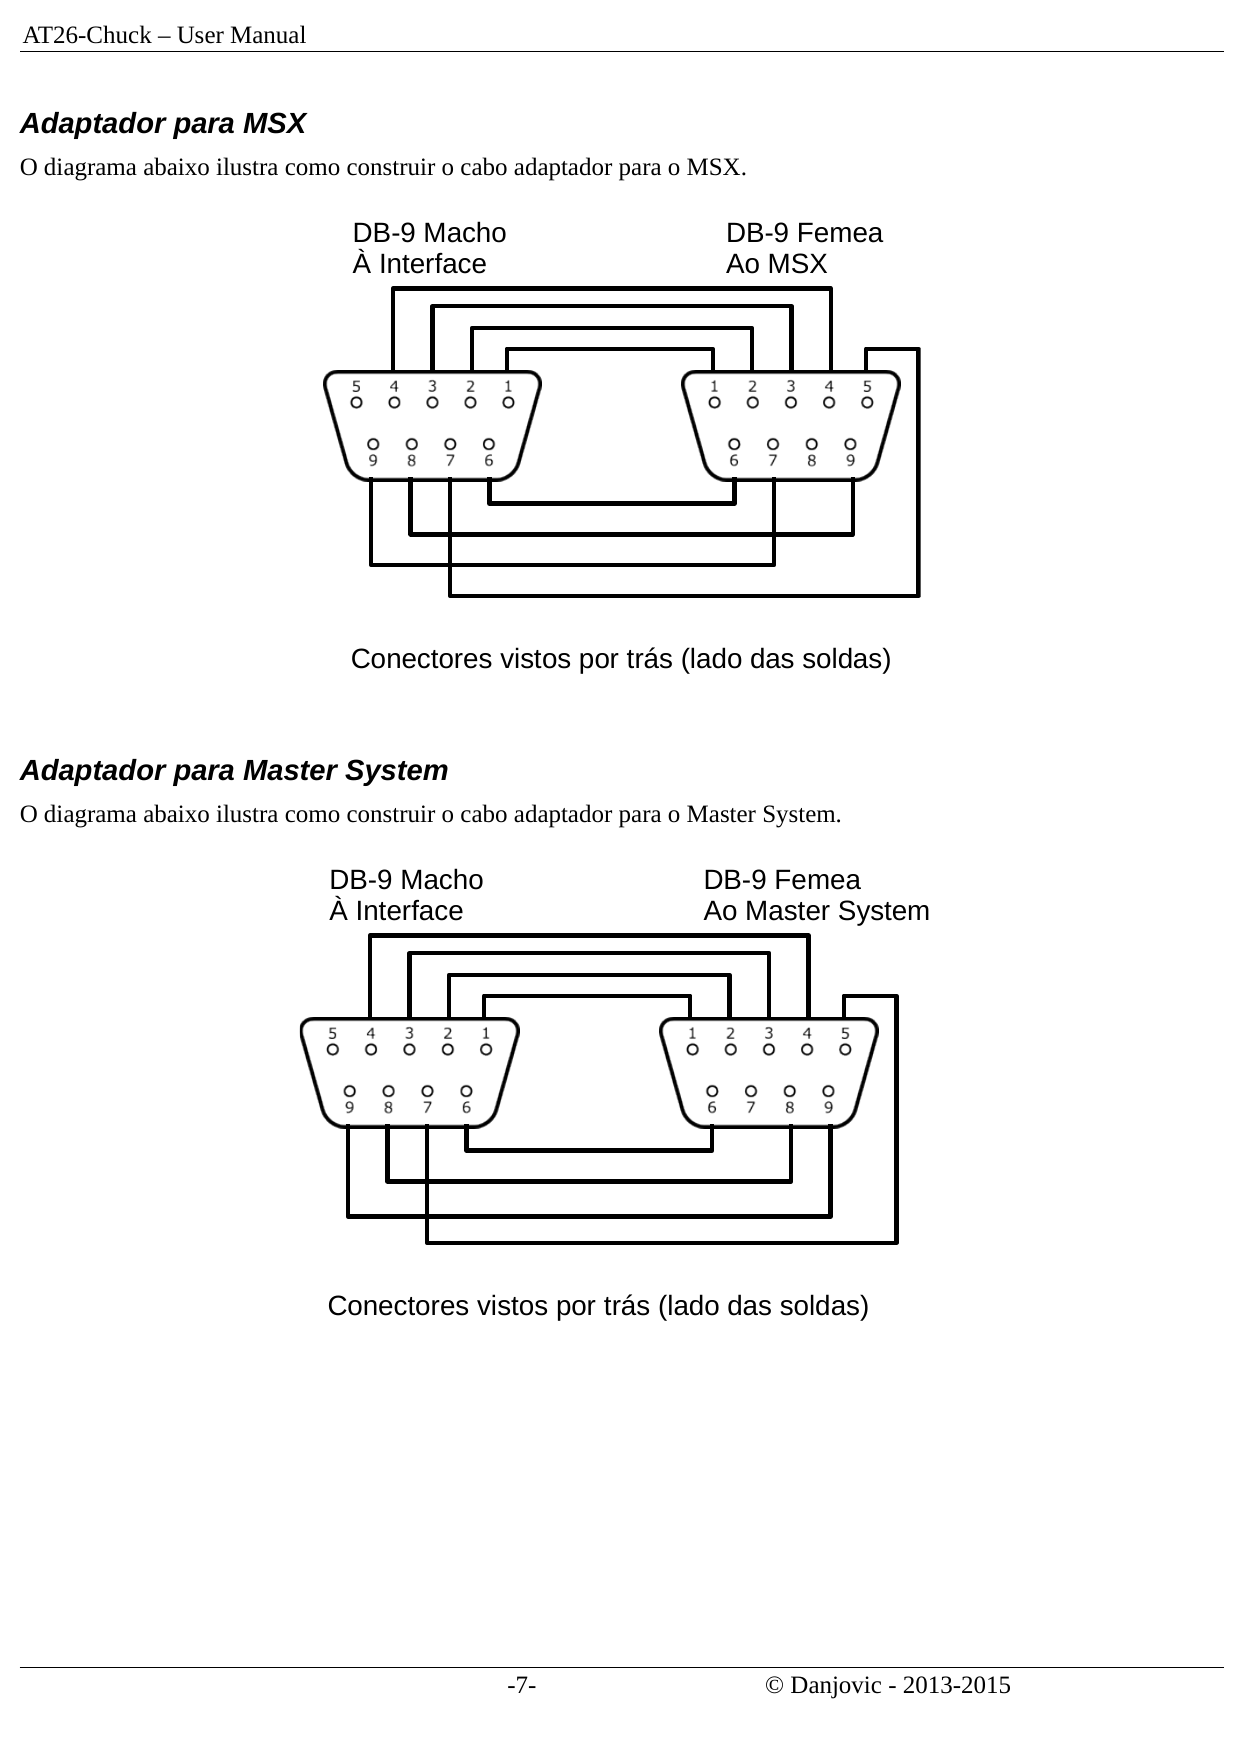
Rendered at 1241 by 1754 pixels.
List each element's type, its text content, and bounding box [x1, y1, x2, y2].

subtitle Adaptador para MSX [19, 106, 1224, 139]
subtitle Adaptador para Master System [19, 753, 1224, 787]
text O diagrama abaixo ilustra como construir o cabo adaptador para o Master System. [19, 799, 1224, 828]
text O diagrama abaixo ilustra como construir o cabo adaptador para o MSX. [19, 152, 1224, 181]
